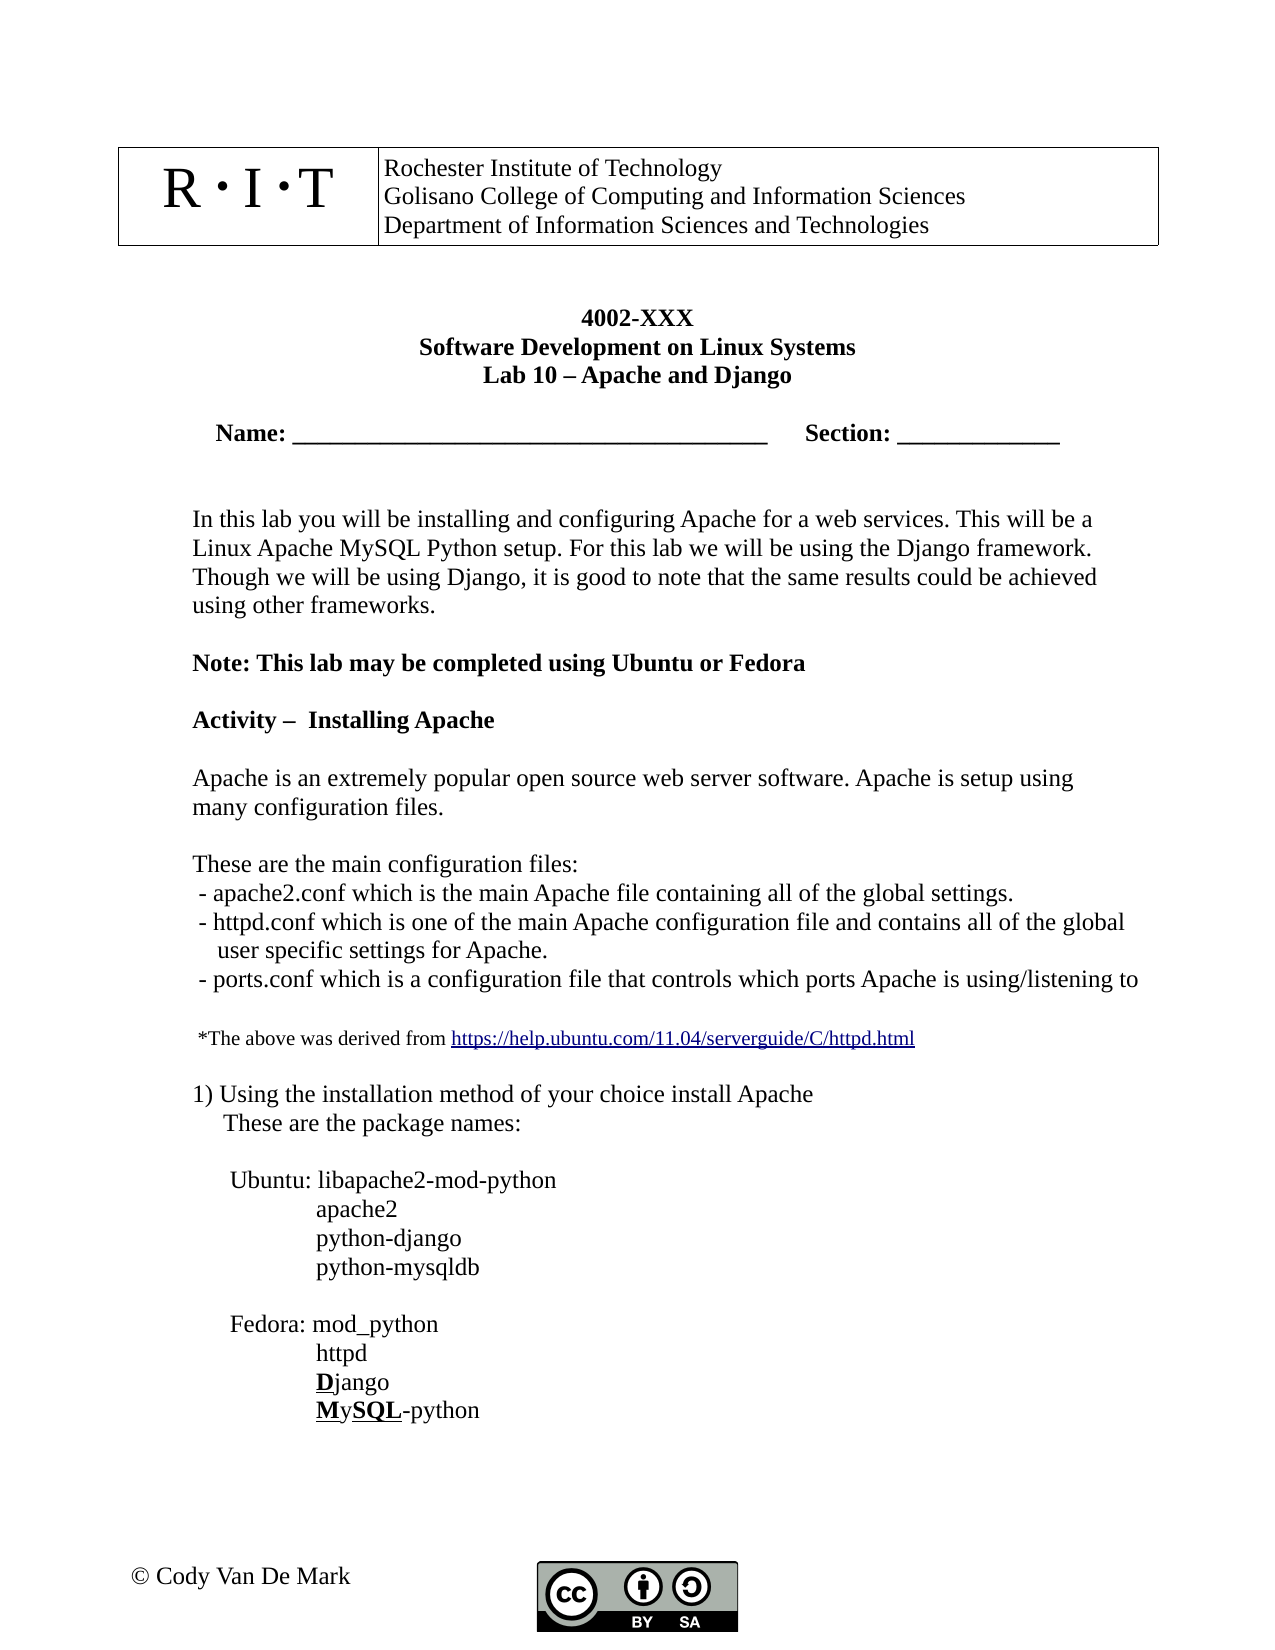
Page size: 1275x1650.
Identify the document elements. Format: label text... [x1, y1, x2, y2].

text python-django [118, 1223, 1157, 1252]
text 4002-XXX [118, 303, 1157, 332]
text MySQL-python [118, 1396, 1157, 1453]
text Name: ______________________________________ Section: _____________ [118, 418, 1157, 447]
text Fedora: mod_python [118, 1281, 1157, 1338]
text Note: This lab may be completed using Ubuntu or Fedora [118, 619, 1157, 706]
text Lab 10 – Apache and Django [118, 361, 1157, 389]
text apache2 [118, 1194, 1157, 1223]
text In this lab you will be installing and configuring Apache for a web services. This will be a Linux Apache MySQL Python setup. For this lab we will be using the Django framework. Though we will be using Django, it is good to note that the same results could be achieved using other frameworks. [118, 504, 1157, 619]
text Activity – Installing Apache Apache is an extremely popular open source web server software. Apache is setup using many configuration files. These are the main configuration files: - apache2.conf which is the main Apache file containing all of the global settings. - httpd.conf which is one of the main Apache configuration file and contains all of the global user specific settings for Apache. - ports.conf which is a configuration file that controls which ports Apache is using/listening to *The above was derived from https://help.ubuntu.com/11.04/serverguide/C/httpd.html 1) Using the installation method of your choice install Apache [118, 706, 1157, 1108]
text Django [118, 1367, 1157, 1396]
text httpd [118, 1338, 1157, 1367]
text Software Development on Linux Systems [118, 332, 1157, 361]
text [118, 1482, 1157, 1511]
picture [536, 1561, 739, 1632]
text python-mysqldb [118, 1252, 1157, 1281]
text These are the package names: Ubuntu: libapache2-mod-python [118, 1108, 1157, 1194]
